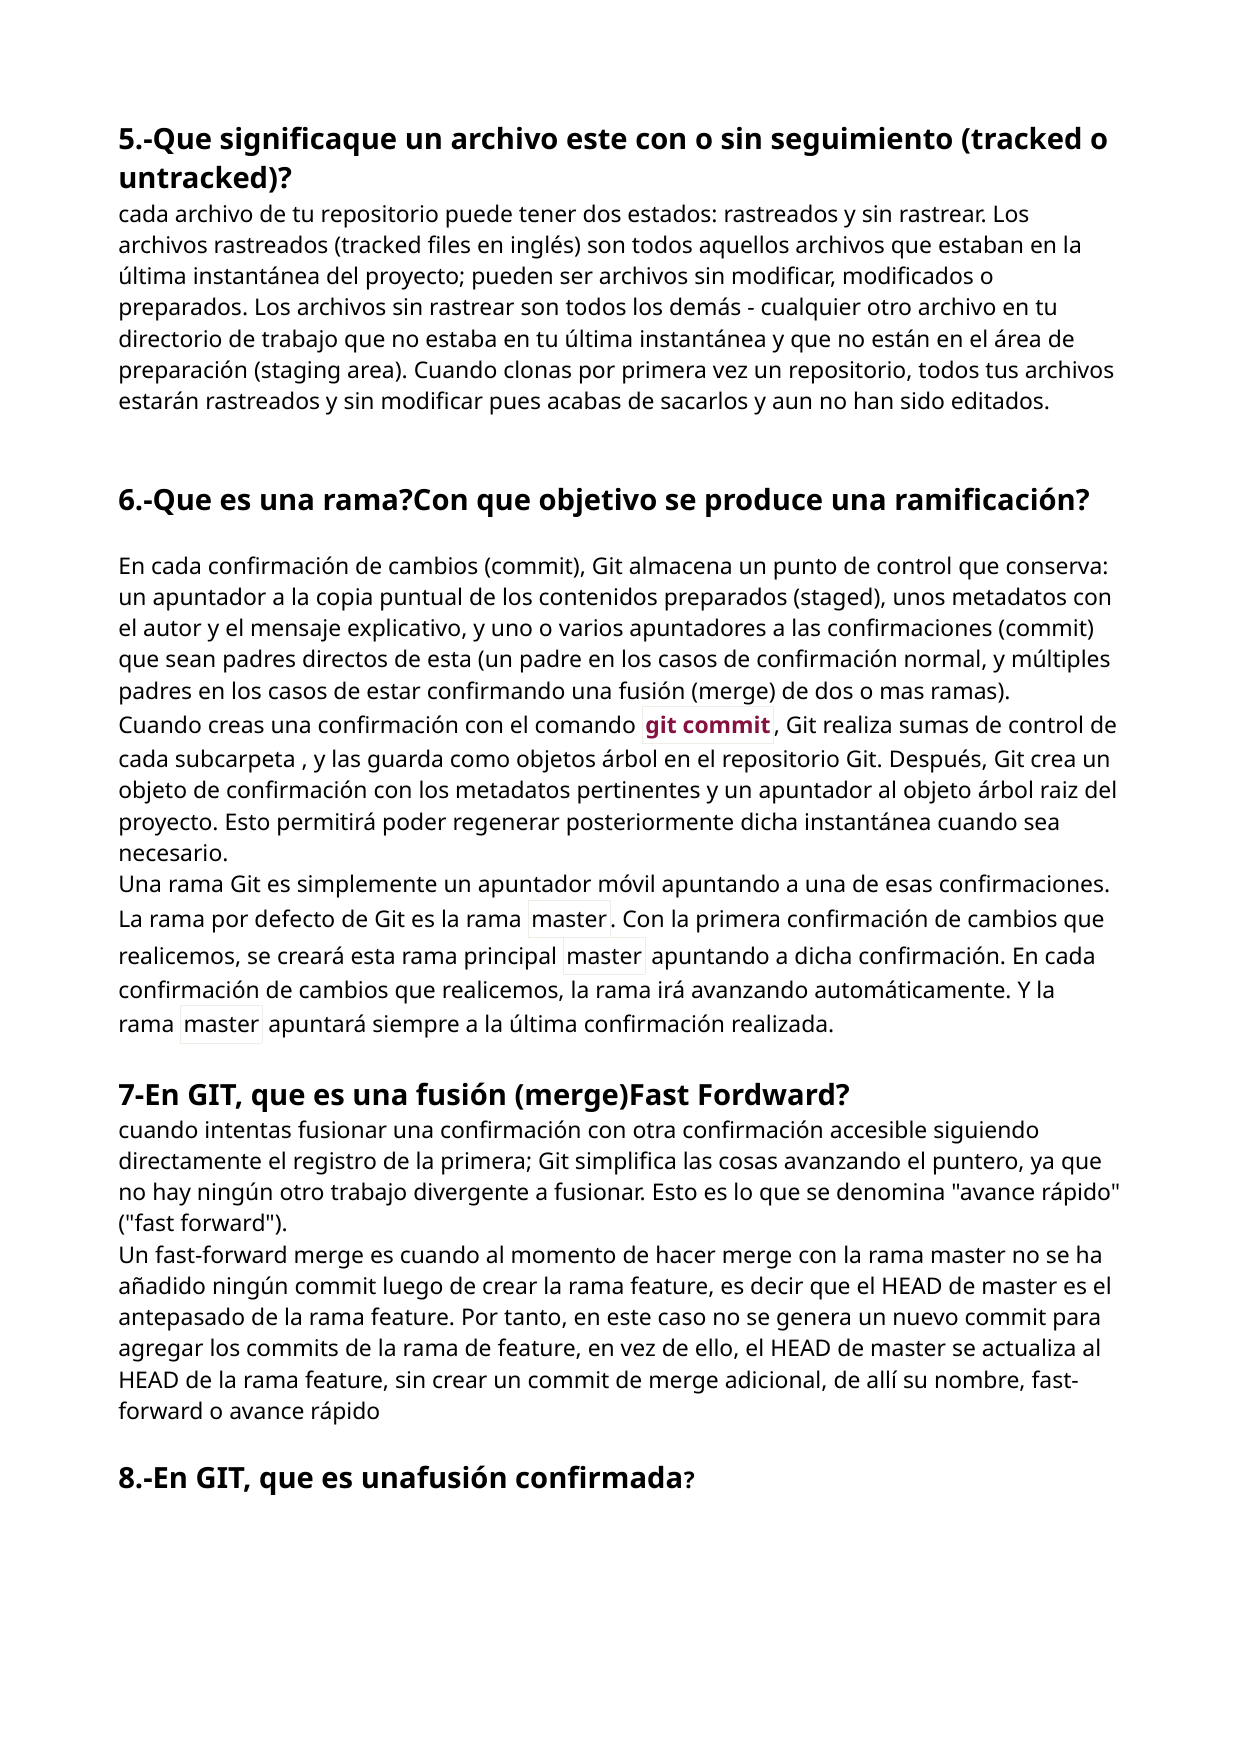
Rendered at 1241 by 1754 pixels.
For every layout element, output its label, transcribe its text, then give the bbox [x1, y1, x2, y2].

text cada archivo de tu repositorio puede tener dos estados: rastreados y sin rastrear. Los archivos rastreados (tracked files en inglés) son todos aquellos archivos que estaban en la última instantánea del proyecto; pueden ser archivos sin modificar, modificados o preparados. Los archivos sin rastrear son todos los demás - cualquier otro archivo en tu directorio de trabajo que no estaba en tu última instantánea y que no están en el área de preparación (staging area). Cuando clonas por primera vez un repositorio, todos tus archivos estarán rastreados y sin modificar pues acabas de sacarlos y aun no han sido editados. [118, 197, 1122, 416]
text En cada confirmación de cambios (commit), Git almacena un punto de control que conserva: un apuntador a la copia puntual de los contenidos preparados (staged), unos metadatos con el autor y el mensaje explicativo, y uno o varios apuntadores a las confirmaciones (commit) que sean padres directos de esta (un padre en los casos de confirmación normal, y múltiples padres en los casos de estar confirmando una fusión (merge) de dos o mas ramas). [118, 550, 1122, 706]
text 8.-En GIT, que es unafusión confirmada? [118, 1457, 1122, 1497]
text cuando intentas fusionar una confirmación con otra confirmación accesible siguiendo directamente el registro de la primera; Git simplifica las cosas avanzando el puntero, ya que no hay ningún otro trabajo divergente a fusionar. Esto es lo que se denomina "avance rápido" ("fast forward"). [118, 1113, 1122, 1238]
text Un fast-forward merge es cuando al momento de hacer merge con la rama master no se ha añadido ningún commit luego de crear la rama feature, es decir que el HEAD de master es el antepasado de la rama feature. Por tanto, en este caso no se genera un nuevo commit para agregar los commits de la rama de feature, en vez de ello, el HEAD de master se actualiza al HEAD de la rama feature, sin crear un commit de merge adicional, de allí su nombre, fast-forward o avance rápido [118, 1238, 1122, 1426]
text Una rama Git es simplemente un apuntador móvil apuntando a una de esas confirmaciones. La rama por defecto de Git es la rama master. Con la primera confirmación de cambios que realicemos, se creará esta rama principal master apuntando a dicha confirmación. En cada confirmación de cambios que realicemos, la rama irá avanzando automáticamente. Y la rama master apuntará siempre a la última confirmación realizada. [118, 868, 1122, 1043]
text 7-En GIT, que es una fusión (merge)Fast Fordward? [118, 1074, 1122, 1113]
text 6.-Que es una rama?Con que objetivo se produce una ramificación? [118, 479, 1122, 518]
text Cuando creas una confirmación con el comando git commit, Git realiza sumas de control de cada subcarpeta , y las guarda como objetos árbol en el repositorio Git. Después, Git crea un objeto de confirmación con los metadatos pertinentes y un apuntador al objeto árbol raiz del proyecto. Esto permitirá poder regenerar posteriormente dicha instantánea cuando sea necesario. [118, 706, 1122, 868]
text 5.-Que significaque un archivo este con o sin seguimiento (tracked o untracked)? [118, 118, 1122, 197]
